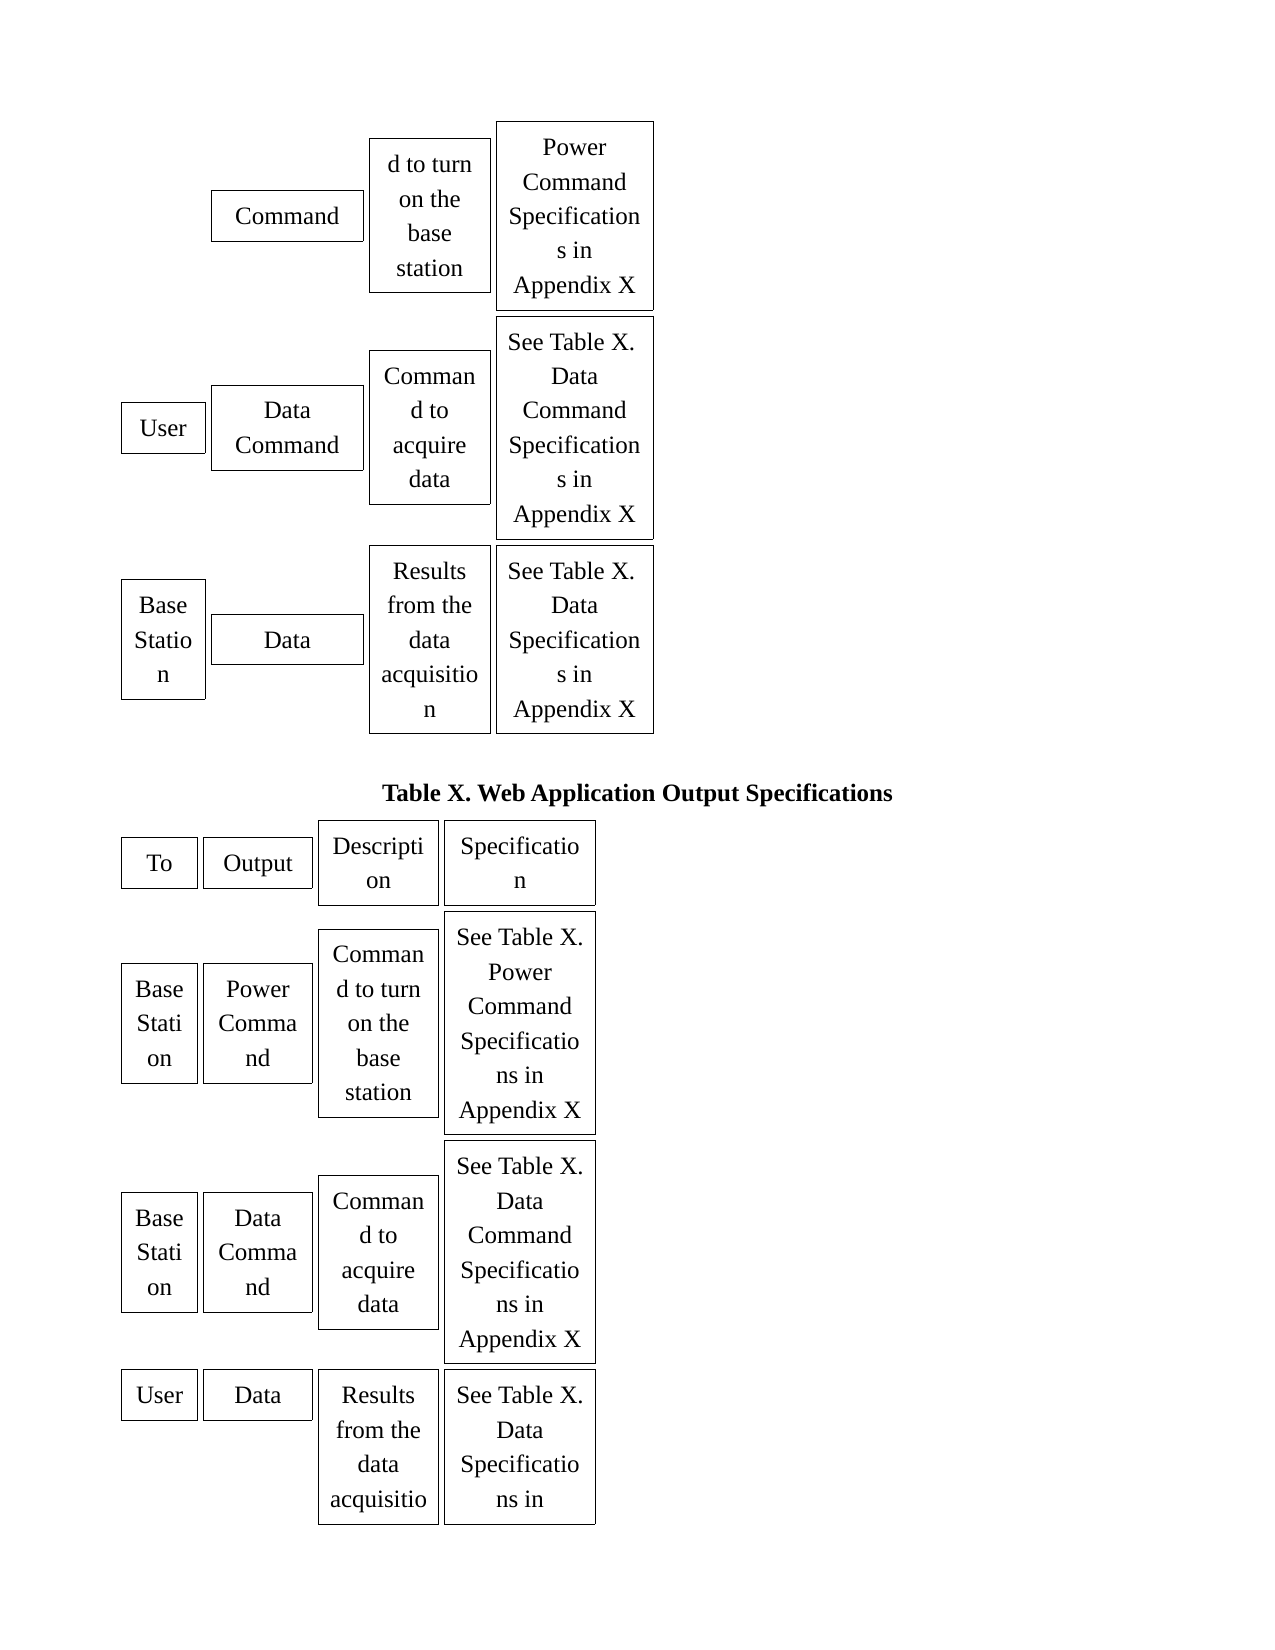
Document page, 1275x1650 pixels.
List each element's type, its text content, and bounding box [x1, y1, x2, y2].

table_cell User [118, 313, 208, 542]
table_header Specification [441, 817, 598, 908]
table_cell Data Command [208, 313, 366, 542]
table_cell Results from the data acquisitio [315, 1366, 441, 1527]
table_header Description [315, 817, 441, 908]
text Table X. Web Application Output Specifications [118, 778, 1157, 806]
table_cell Command to acquire data [366, 313, 493, 542]
table_cell Results from the data acquisition [366, 542, 493, 736]
table_header Output [200, 817, 315, 908]
table_cell Data Command [200, 1138, 315, 1366]
table_cell See Table X. Data Specifications in Appendix X [493, 542, 656, 736]
table_cell Power Command Specifications in Appendix X [493, 118, 656, 313]
table_cell Data [200, 1366, 315, 1527]
table_cell See Table X. Power Command Specifications in Appendix X [441, 908, 598, 1137]
table_header To [118, 817, 200, 908]
table_cell Command to turn on the base station [315, 908, 441, 1137]
table_cell Base Station [118, 542, 208, 736]
table_cell See Table X. Data Command Specifications in Appendix X [441, 1138, 598, 1366]
table_cell Command [208, 118, 366, 313]
table_cell See Table X. Data Specifications in [441, 1366, 598, 1527]
table_cell Power Command [200, 908, 315, 1137]
table_cell See Table X. Data Command Specifications in Appendix X [493, 313, 656, 542]
table_cell d to turn on the base station [366, 118, 493, 313]
table_cell Data [208, 542, 366, 736]
table_cell Command to acquire data [315, 1138, 441, 1366]
table_cell User [118, 1366, 200, 1527]
table_cell Base Station [118, 1138, 200, 1366]
table_cell [118, 118, 208, 313]
table_cell Base Station [118, 908, 200, 1137]
